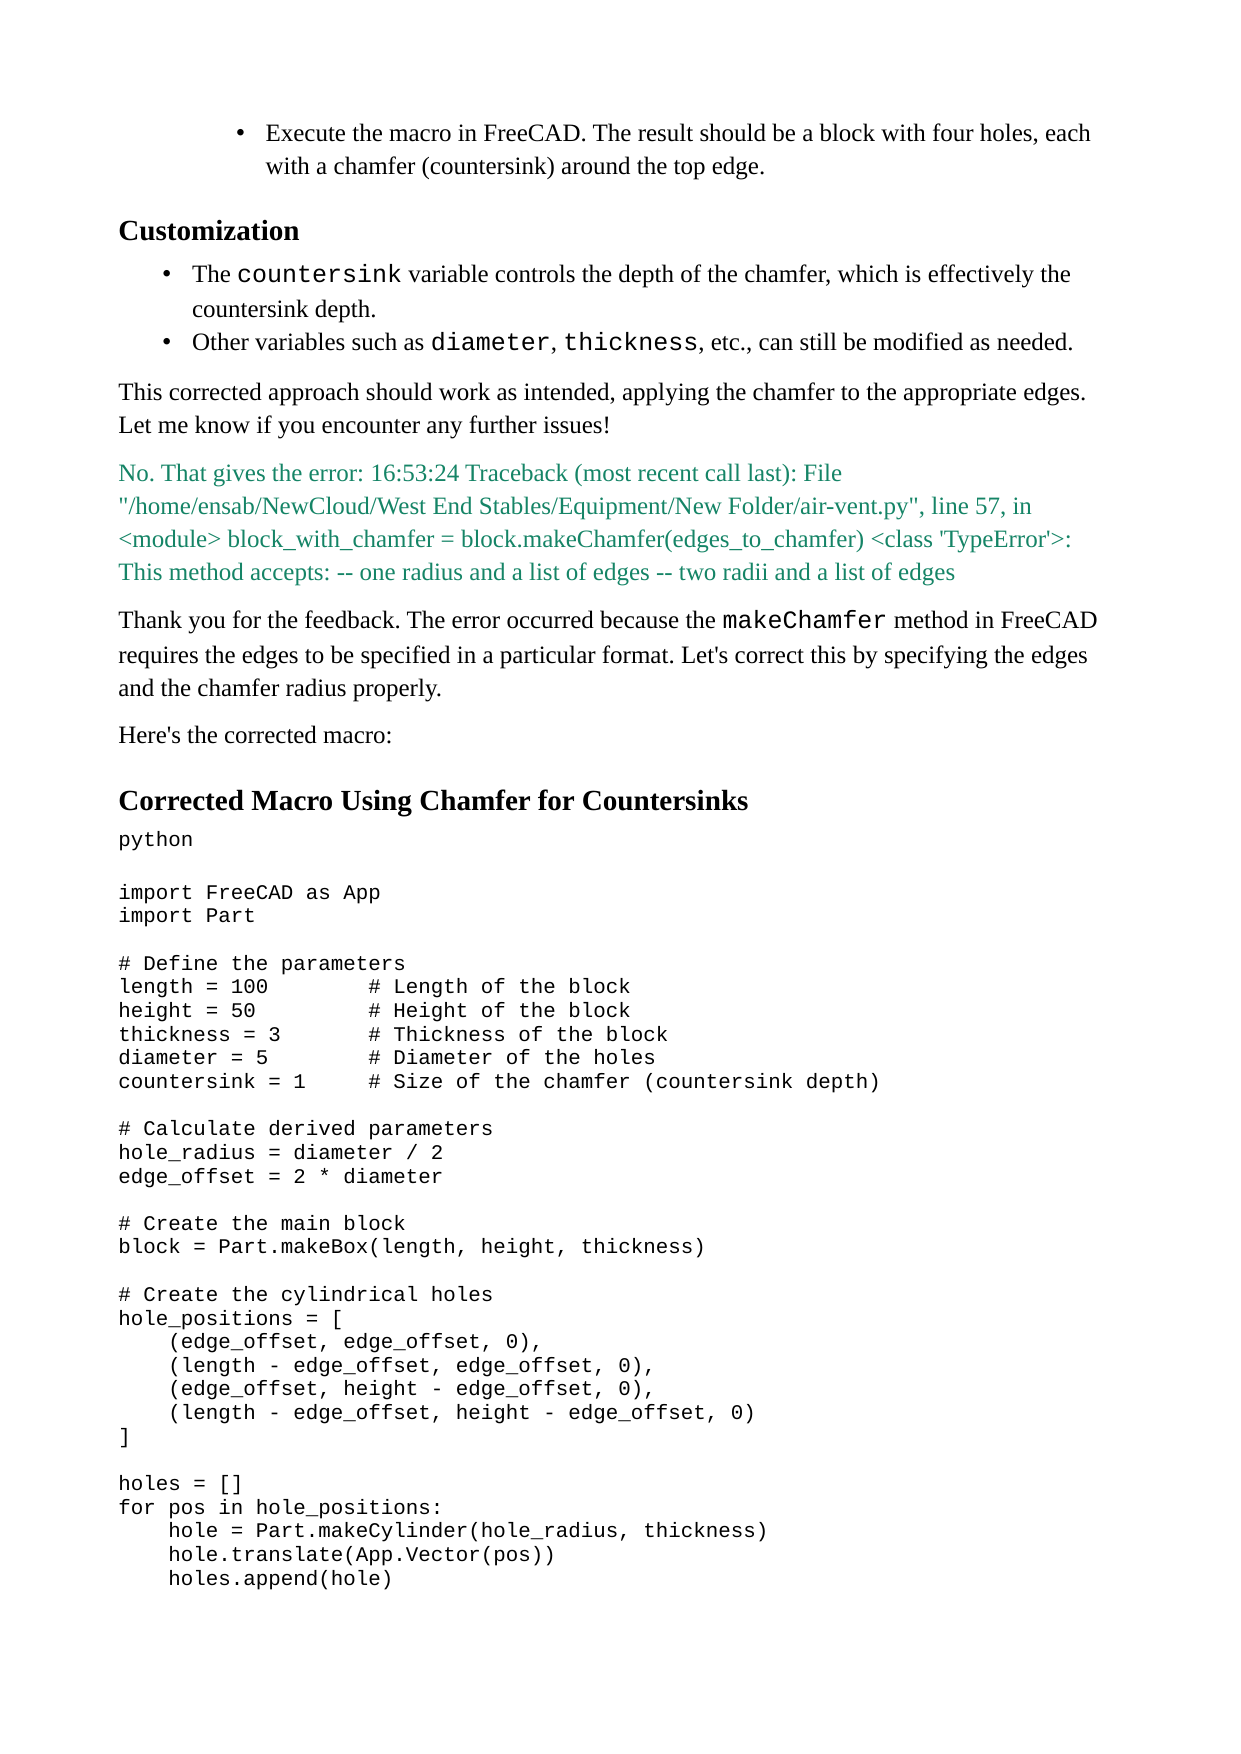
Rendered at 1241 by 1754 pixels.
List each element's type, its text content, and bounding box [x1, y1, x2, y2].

text # Create the main block [118, 1213, 1122, 1237]
text thickness = 3 # Thickness of the block [118, 1024, 1122, 1047]
text This corrected approach should work as intended, applying the chamfer to the appropriate edges. Let me know if you encounter any further issues! [118, 377, 1122, 439]
text length = 100 # Length of the block [118, 976, 1122, 1000]
text holes.append(hole) [118, 1568, 1122, 1591]
subtitle Corrected Macro Using Chamfer for Countersinks [118, 783, 1122, 816]
text (length - edge_offset, height - edge_offset, 0) [118, 1402, 1122, 1426]
text countersink = 1 # Size of the chamfer (countersink depth) [118, 1071, 1122, 1095]
text # Calculate derived parameters [118, 1118, 1122, 1142]
text diameter = 5 # Diameter of the holes [118, 1047, 1122, 1071]
text edge_offset = 2 * diameter [118, 1166, 1122, 1189]
text hole_radius = diameter / 2 [118, 1142, 1122, 1166]
text # Create the cylindrical holes [118, 1284, 1122, 1307]
text ] [118, 1426, 1122, 1449]
text No. That gives the error: 16:53:24 Traceback (most recent call last): File "/home/ensab/NewCloud/West End Stables/Equipment/New Folder/air-vent.py", line 57, in <module> block_with_chamfer = block.makeChamfer(edges_to_chamfer) <class 'TypeError'>: This method accepts: -- one radius and a list of edges -- two radii and a list of edges [118, 458, 1122, 586]
list Other variables such as diameter, thickness, etc., can still be modified as needed. [162, 327, 1122, 358]
text hole = Part.makeCylinder(hole_radius, thickness) [118, 1520, 1122, 1544]
text holes = [] [118, 1473, 1122, 1497]
text block = Part.makeBox(length, height, thickness) [118, 1237, 1122, 1260]
list The countersink variable controls the depth of the chamfer, which is effectively the countersink depth. [162, 259, 1122, 323]
text Here's the corrected macro: [118, 721, 1122, 749]
text height = 50 # Height of the block [118, 1000, 1122, 1024]
text for pos in hole_positions: [118, 1497, 1122, 1520]
text hole_positions = [ [118, 1307, 1122, 1331]
text (edge_offset, height - edge_offset, 0), [118, 1378, 1122, 1402]
text hole.translate(App.Vector(pos)) [118, 1544, 1122, 1568]
subtitle Customization [118, 213, 1122, 247]
text # Define the parameters [118, 953, 1122, 976]
text import FreeCAD as App [118, 882, 1122, 906]
text Thank you for the feedback. The error occurred because the makeChamfer method in FreeCAD requires the edges to be specified in a particular format. Let's correct this by specifying the edges and the chamfer radius properly. [118, 605, 1122, 702]
text (length - edge_offset, edge_offset, 0), [118, 1355, 1122, 1378]
text (edge_offset, edge_offset, 0), [118, 1331, 1122, 1355]
list Execute the macro in FreeCAD. The result should be a block with four holes, each with a chamfer (countersink) around the top edge. [236, 118, 1122, 180]
text python [118, 829, 1122, 852]
text import Part [118, 906, 1122, 929]
